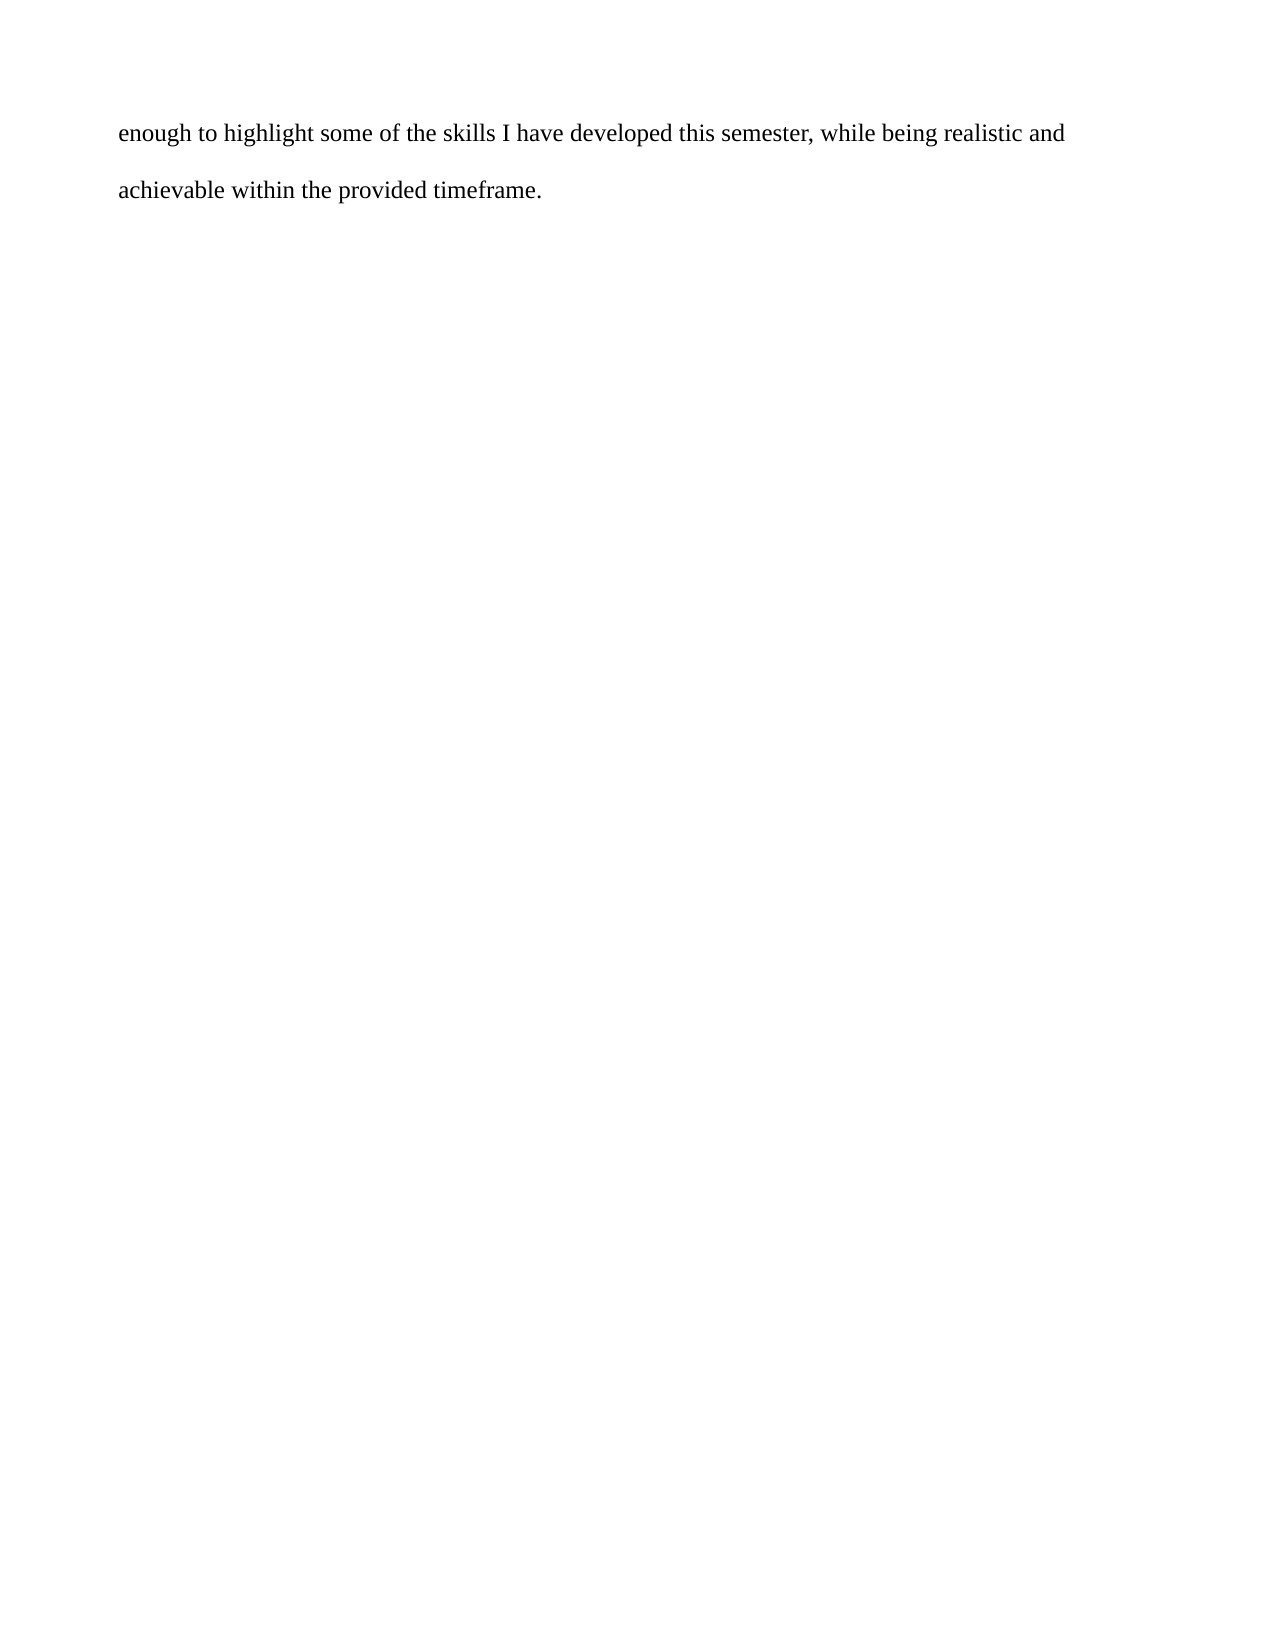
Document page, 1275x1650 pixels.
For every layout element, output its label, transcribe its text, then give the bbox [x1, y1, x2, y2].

text enough to highlight some of the skills I have developed this semester, while being realistic and achievable within the provided timeframe. [118, 118, 1157, 204]
